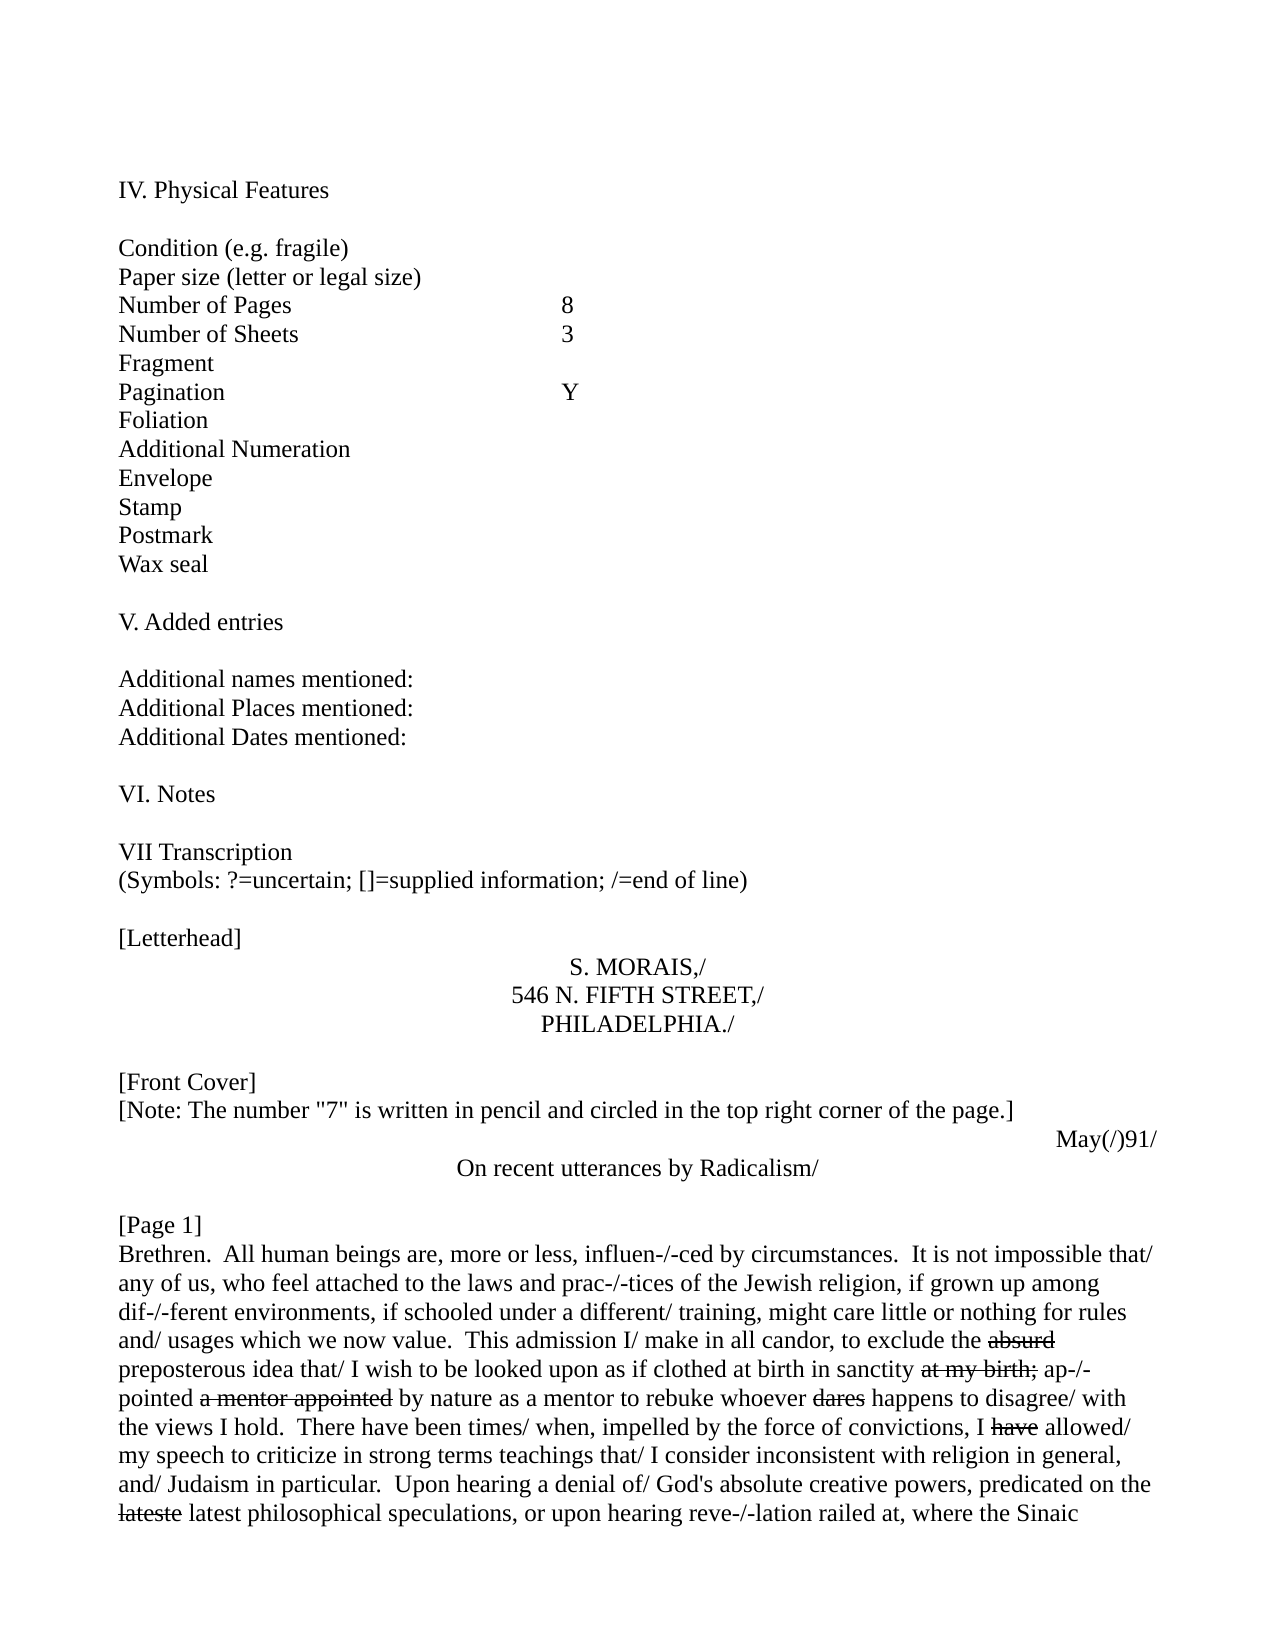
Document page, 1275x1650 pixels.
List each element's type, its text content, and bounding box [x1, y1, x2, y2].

text Additional Places mentioned: [118, 693, 1157, 722]
text Stamp [118, 492, 1157, 521]
text Pagination Y [118, 377, 1157, 406]
text Envelope [118, 463, 1157, 492]
text V. Added entries [118, 607, 1157, 636]
text May(/)91/ [118, 1124, 1157, 1153]
text (Symbols: ?=uncertain; []=supplied information; /=end of line) [118, 866, 1157, 894]
text S. MORAIS,/ [118, 952, 1157, 981]
text Postma rk [118, 521, 1157, 549]
text [Note: The number "7" is written in pencil and circled in the top right corner of the page.] [118, 1096, 1157, 1124]
text Paper size (letter or legal size) [118, 262, 1157, 291]
text Number of Pages 8 [118, 291, 1157, 319]
text Additional names mentioned: [118, 664, 1157, 693]
text Wax seal [118, 549, 1157, 578]
text Condition (e.g. fragile) [118, 233, 1157, 262]
text [Front Cover] [118, 1067, 1157, 1096]
text 546 N. FIFTH STREET,/ [118, 981, 1157, 1009]
text Fragment [118, 348, 1157, 377]
text Foliation [118, 406, 1157, 434]
text Number of Sheets 3 [118, 319, 1157, 348]
text [Page 1] [118, 1211, 1157, 1239]
text On recent utterances by Radicalism/ [118, 1153, 1157, 1182]
text [Letterhead] [118, 923, 1157, 952]
text VI. Notes [118, 779, 1157, 808]
text Additional Numeration [118, 434, 1157, 463]
text Additional Dates mentioned: [118, 722, 1157, 751]
text PHILADELPHIA./ [118, 1009, 1157, 1038]
text Brethren. All human beings are, more or less, influen-/-ced by circumstances. It is not impossible that/ any of us, who feel attached to the laws and prac-/-tices of the Jewish religion, if grown up among dif-/-ferent environments, if schooled under a different/ training, might care little or nothing for rules and/ usages which we now value. This admission I/ make in all candor, to exclude the absurd preposterous idea that/ I wish to be looked upon as if clothed at birth in sanctity at my birth; ap-/-pointed a mentor appointed by nature as a mentor to rebuke whoever dares happens to disagree/ with the views I hold. There have been times/ when, impelled by the force of convictions, I have allowed/ my speech to criticize in strong terms teachings that/ I consider inconsistent with religion in general, and/ Judaism in particular. Upon hearing a denial of/ God's absolute creative powers, predicated on the lateste latest philosophical speculations, or upon hearing reve-/-lation railed at, where the Sinaic [118, 1239, 1157, 1527]
text VII Transcription [118, 837, 1157, 866]
text IV. Physical Features [118, 176, 1157, 204]
